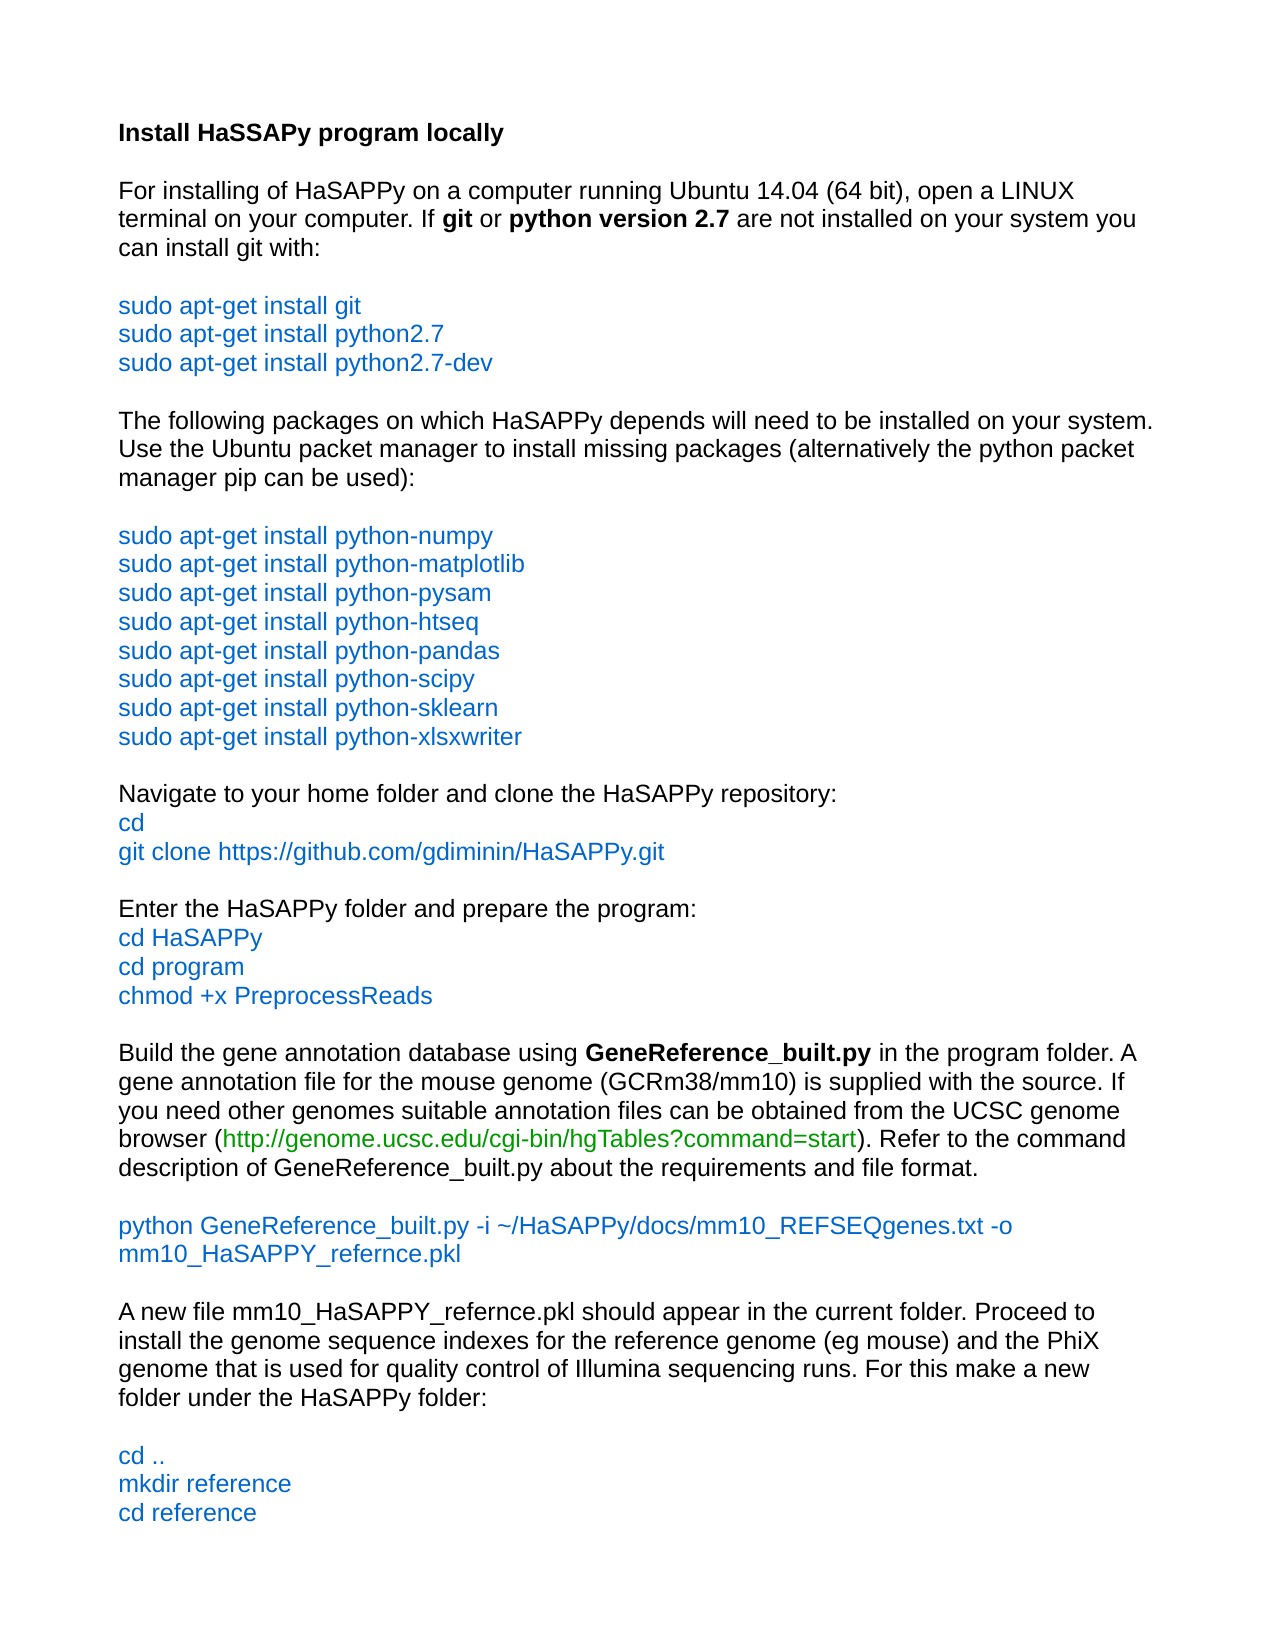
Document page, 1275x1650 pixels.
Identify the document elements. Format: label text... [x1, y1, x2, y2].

text sudo apt-get install python2.7-dev [118, 348, 1157, 377]
text Build the gene annotation database using GeneReference_built.py in the program folder. A gene annotation file for the mouse genome (GCRm38/mm10) is supplied with the source. If you need other genomes suitable annotation files can be obtained from the UCSC genome browser (http://genome.ucsc.edu/cgi-bin/hgTables?command=start). Refer to the command description of GeneReference_built.py about the requirements and file format. [118, 1038, 1157, 1182]
text sudo apt-get install python-scipy [118, 664, 1157, 693]
text sudo apt-get install python-pysam [118, 578, 1157, 607]
text sudo apt-get install python-numpy [118, 521, 1157, 549]
text cd [118, 808, 1157, 837]
text chmod +x PreprocessReads [118, 981, 1157, 1009]
text mkdir reference [118, 1469, 1157, 1498]
text The following packages on which HaSAPPy depends will need to be installed on your system. Use the Ubuntu packet manager to install missing packages (alternatively the python packet manager pip can be used): [118, 406, 1157, 492]
text git clone https://github.com/gdiminin/HaSAPPy.git [118, 837, 1157, 866]
text sudo apt-get install python-pandas [118, 636, 1157, 664]
text sudo apt-get install git [118, 291, 1157, 319]
text cd .. [118, 1441, 1157, 1469]
text Enter the HaSAPPy folder and prepare the program: [118, 894, 1157, 923]
text sudo apt-get install python2.7 [118, 319, 1157, 348]
text python GeneReference_built.py -i ~/HaSAPPy/docs/mm10_REFSEQgenes.txt -o mm10_HaSAPPY_refernce.pkl [118, 1211, 1157, 1268]
text Navigate to your home folder and clone the HaSAPPy repository: [118, 779, 1157, 808]
text sudo apt-get install python-matplotlib [118, 549, 1157, 578]
text sudo apt-get install python-htseq [118, 607, 1157, 636]
text cd program [118, 952, 1157, 981]
text sudo apt-get install python-xlsxwriter [118, 722, 1157, 751]
text For installing of HaSAPPy on a computer running Ubuntu 14.04 (64 bit), open a LINUX terminal on your computer. If git or python version 2.7 are not installed on your system you can install git with: [118, 176, 1157, 262]
text A new file mm10_HaSAPPY_refernce.pkl should appear in the current folder. Proceed to install the genome sequence indexes for the reference genome (eg mouse) and the PhiX genome that is used for quality control of Illumina sequencing runs. For this make a new folder under the HaSAPPy folder: [118, 1297, 1157, 1412]
text cd reference [118, 1498, 1157, 1527]
text sudo apt-get install python-sklearn [118, 693, 1157, 722]
text cd HaSAPPy [118, 923, 1157, 952]
text Install HaSSAPy program locally [118, 118, 1157, 147]
